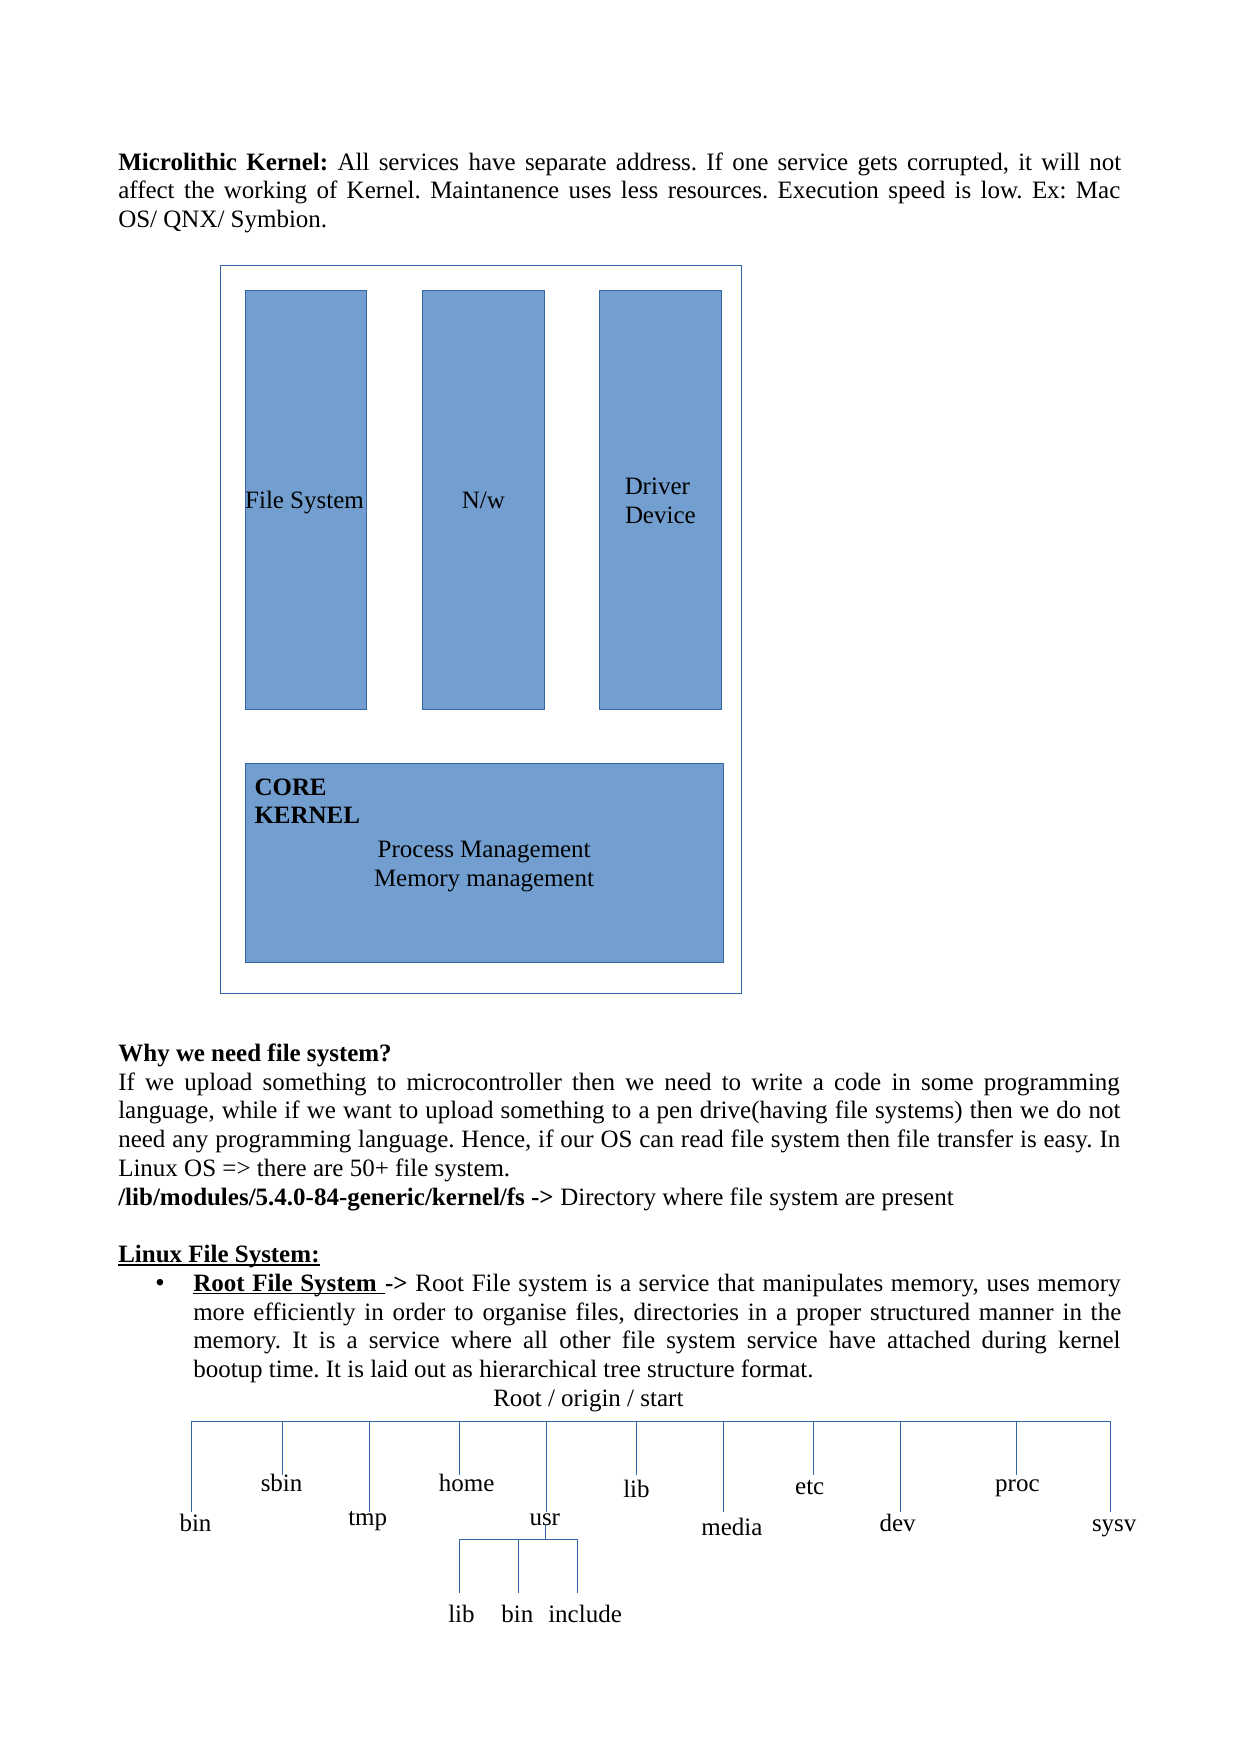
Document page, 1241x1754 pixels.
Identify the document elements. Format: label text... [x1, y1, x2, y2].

text If we upload something to microcontroller then we need to write a code in some programming language, while if we want to upload something to a pen drive(having file systems) then we do not need any programming language. Hence, if our OS can read file system then file transfer is easy. In Linux OS => there are 50+ file system. [118, 1067, 1122, 1182]
text Microlithic Kernel: All services have separate address. If one service gets corrupted, it will not affect the working of Kernel. Maintanence uses less resources. Execution speed is low. Ex: Mac OS/ QNX/ Symbion. [118, 147, 1122, 233]
list Root / origin / start [456, 1383, 1122, 1412]
text /lib/modules/5.4.0-84-generic/kernel/fs -> Directory where file system are present [118, 1182, 1122, 1211]
list Root File System -> Root File system is a service that manipulates memory, uses memory more efficiently in order to organise files, directories in a proper structured manner in the memory. It is a service where all other file system service have attached during kernel bootup time. It is laid out as hierarchical tree structure format. [156, 1268, 1122, 1383]
text Linux File System: [118, 1239, 1122, 1268]
text Why we need file system? [118, 1038, 1122, 1067]
